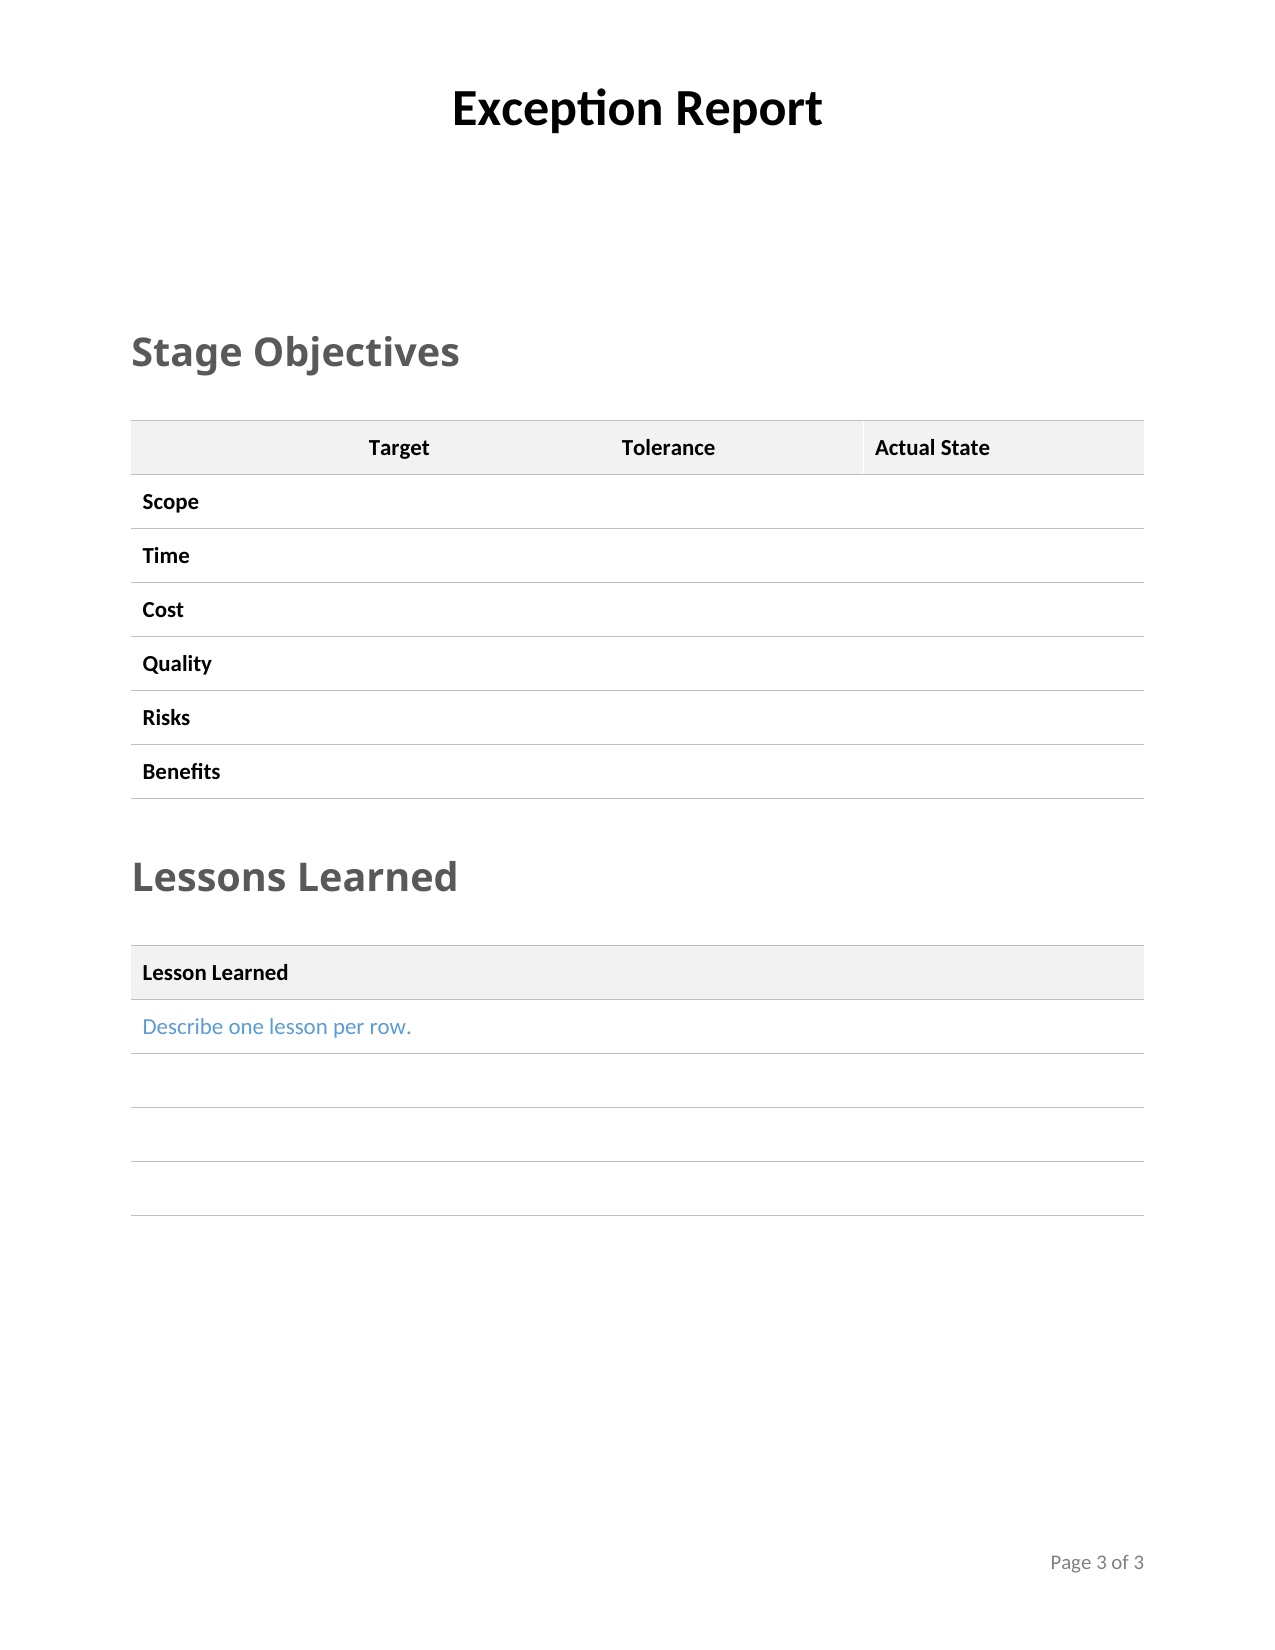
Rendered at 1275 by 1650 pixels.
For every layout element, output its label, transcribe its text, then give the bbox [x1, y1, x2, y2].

table_header [131, 421, 357, 474]
table_cell [864, 475, 1144, 528]
table_cell [864, 583, 1144, 636]
table_cell [357, 529, 610, 582]
table_cell [864, 691, 1144, 744]
table_header Actual State [864, 421, 1144, 474]
subtitle Lessons Learned [131, 849, 1144, 903]
table_header Tolerance [610, 421, 863, 474]
table_cell [357, 583, 610, 636]
table_header Target [357, 421, 610, 474]
table_cell [357, 691, 610, 744]
table_cell [610, 745, 863, 798]
table_cell [864, 529, 1144, 582]
table_cell Risks [131, 691, 357, 744]
table_cell [357, 745, 610, 798]
table_cell [610, 691, 863, 744]
table_cell Quality [131, 637, 357, 690]
table_cell [610, 529, 863, 582]
table_cell [131, 1054, 1144, 1107]
table_cell Scope [131, 475, 357, 528]
table_cell [864, 637, 1144, 690]
table_cell [610, 637, 863, 690]
table_cell Time [131, 529, 357, 582]
table_cell [131, 1162, 1144, 1215]
table_cell [864, 745, 1144, 798]
table_cell [131, 1108, 1144, 1161]
table_header Lesson Learned [131, 946, 1144, 999]
table_cell Benefits [131, 745, 357, 798]
table_cell Describe one lesson per row. [131, 1000, 1144, 1053]
table_cell [357, 475, 610, 528]
table_cell [610, 475, 863, 528]
table_cell [357, 637, 610, 690]
table_cell [610, 583, 863, 636]
table_cell Cost [131, 583, 357, 636]
subtitle Stage Objectives [131, 324, 1144, 378]
